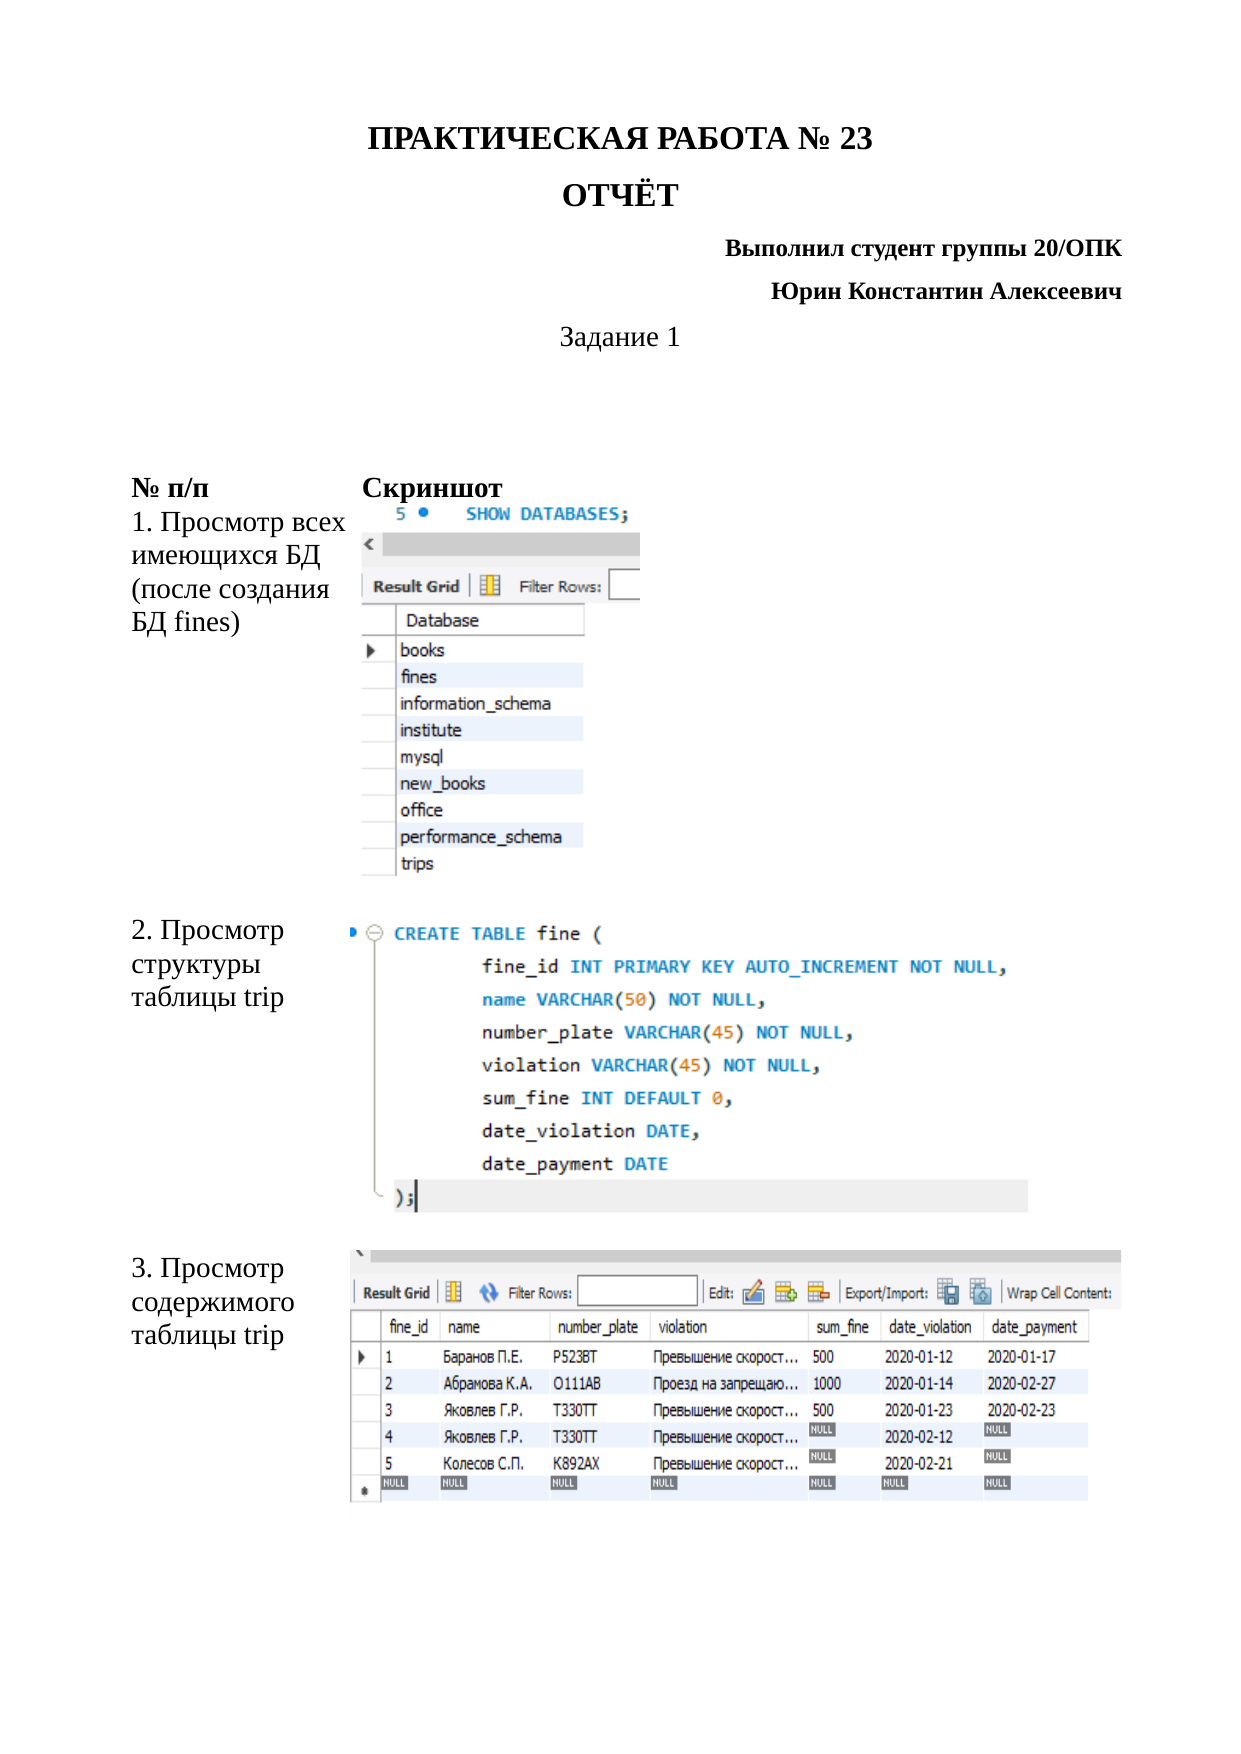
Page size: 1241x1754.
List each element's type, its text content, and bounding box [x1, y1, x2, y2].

picture [361, 503, 640, 884]
table_cell [349, 1250, 1122, 1548]
table_cell 2. Просмотр структуры таблицы trip [118, 912, 349, 1250]
table_cell 3. Просмотр содержимого таблицы trip [118, 1250, 349, 1548]
text Задание 1 [118, 319, 1122, 353]
table_header Скриншот [349, 470, 1122, 504]
text ПРАКТИЧЕСКАЯ РАБОТА № 23 [118, 118, 1122, 156]
text Выполнил студент группы 20/ОПК [118, 233, 1122, 262]
table_cell [349, 504, 1122, 912]
picture [350, 912, 1029, 1222]
table_cell [349, 912, 1122, 1250]
table_cell 1. Просмотр всех имеющихся БД (поcле создания БД fines) [118, 504, 349, 912]
table_header № п/п [118, 470, 349, 504]
text Юрин Константин Алексеевич [118, 276, 1122, 305]
text ОТЧЁТ [118, 176, 1122, 214]
picture [350, 1250, 1122, 1520]
